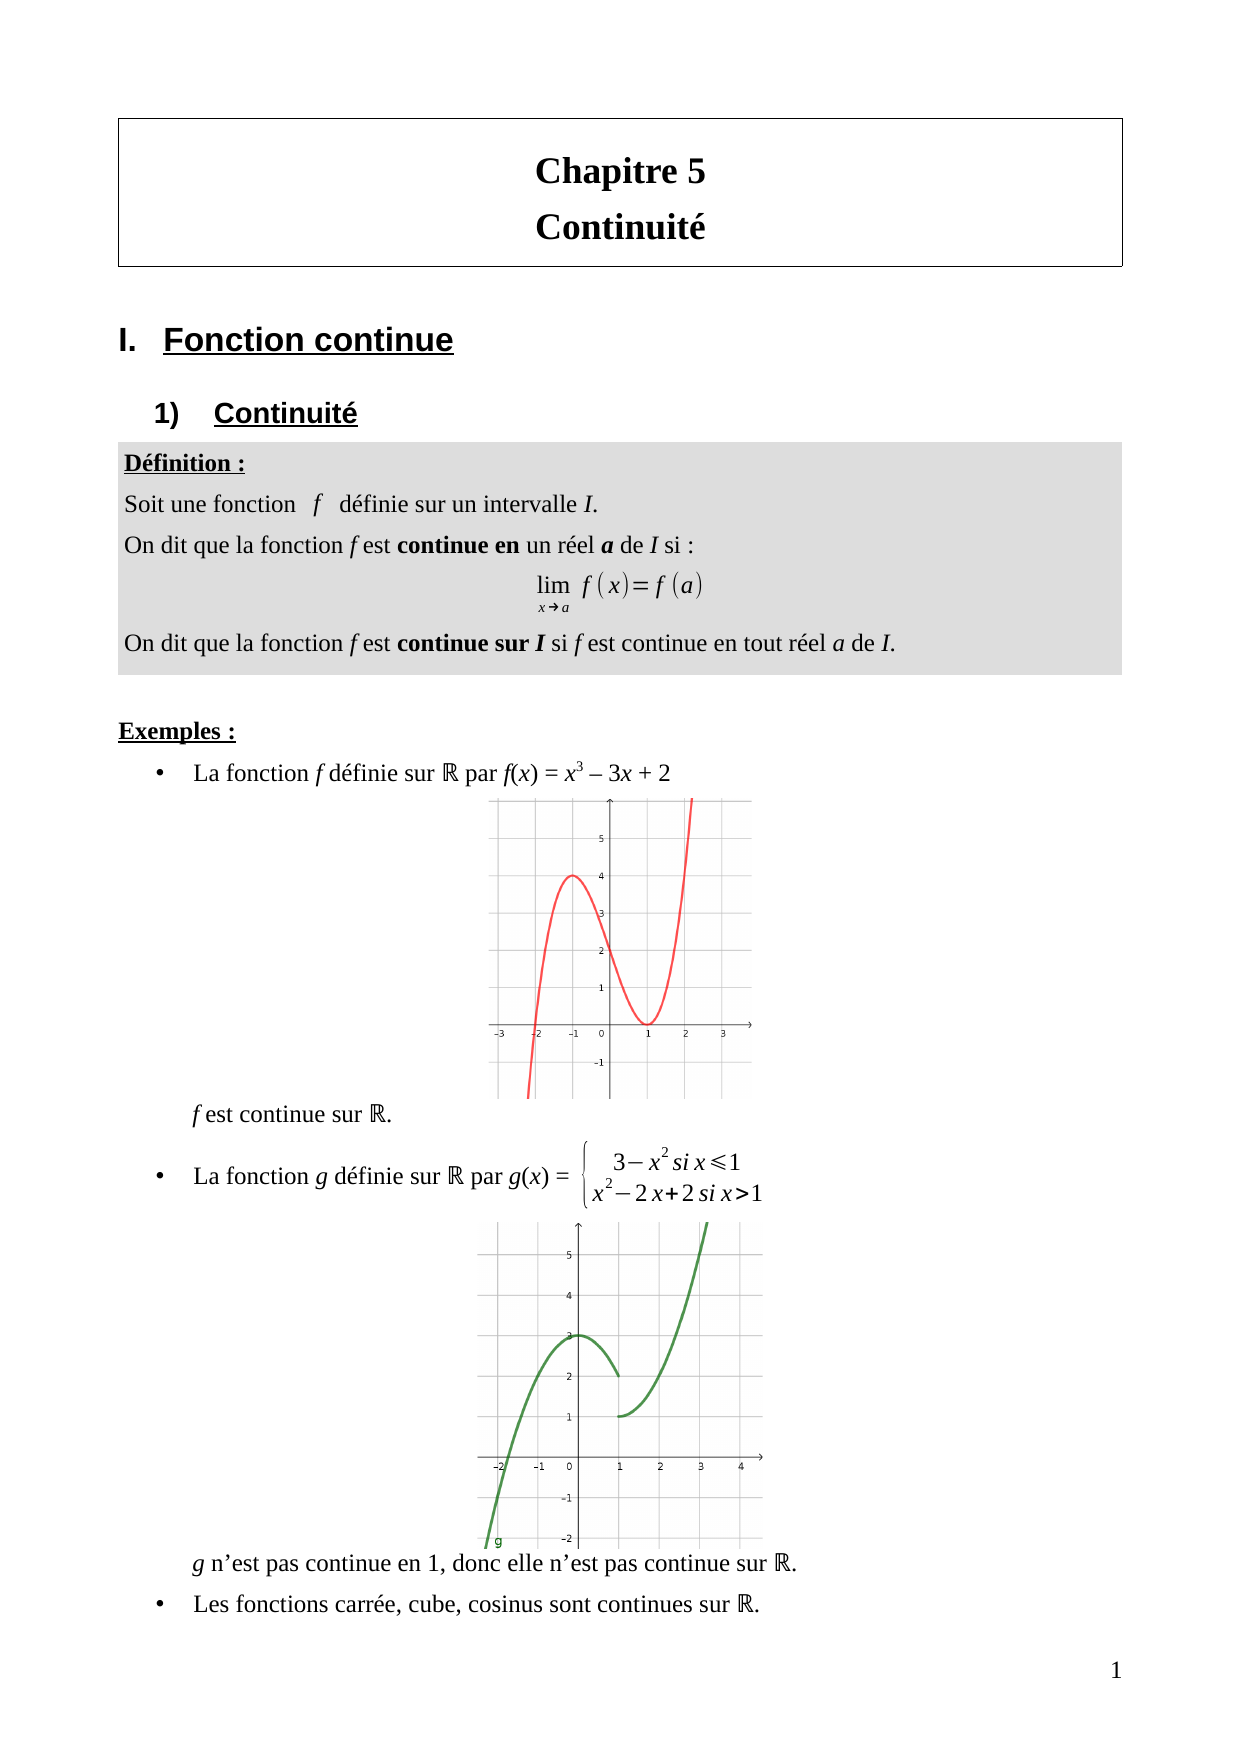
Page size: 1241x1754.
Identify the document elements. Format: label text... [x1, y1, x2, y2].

list Les fonctions carrée, cube, cosinus sont continues sur ℝ. [156, 1589, 1122, 1618]
picture [477, 1222, 763, 1549]
subtitle Continuité [153, 396, 1122, 429]
table_header Chapitre 5 Continuité [119, 119, 1122, 266]
list La fonction g définie sur ℝ par g(x) = [156, 1140, 1122, 1210]
picture [488, 798, 752, 1099]
table_header Définition : Soit une fonction définie sur un intervalle I. On dit que la fonction f est continue en un réel a de I si : On dit que la fonction f est continue sur I si f est continue en tout réel a de I. [118, 442, 1122, 675]
list La fonction f définie sur ℝ par f(x) = x3 – 3x + 2 [156, 758, 1122, 786]
subtitle Fonction continue [118, 320, 1122, 358]
text Exemples : [118, 716, 1122, 745]
text g n’est pas continue en 1, donc elle n’est pas continue sur ℝ. [192, 1223, 1122, 1577]
text f est continue sur ℝ. [192, 799, 1122, 1128]
